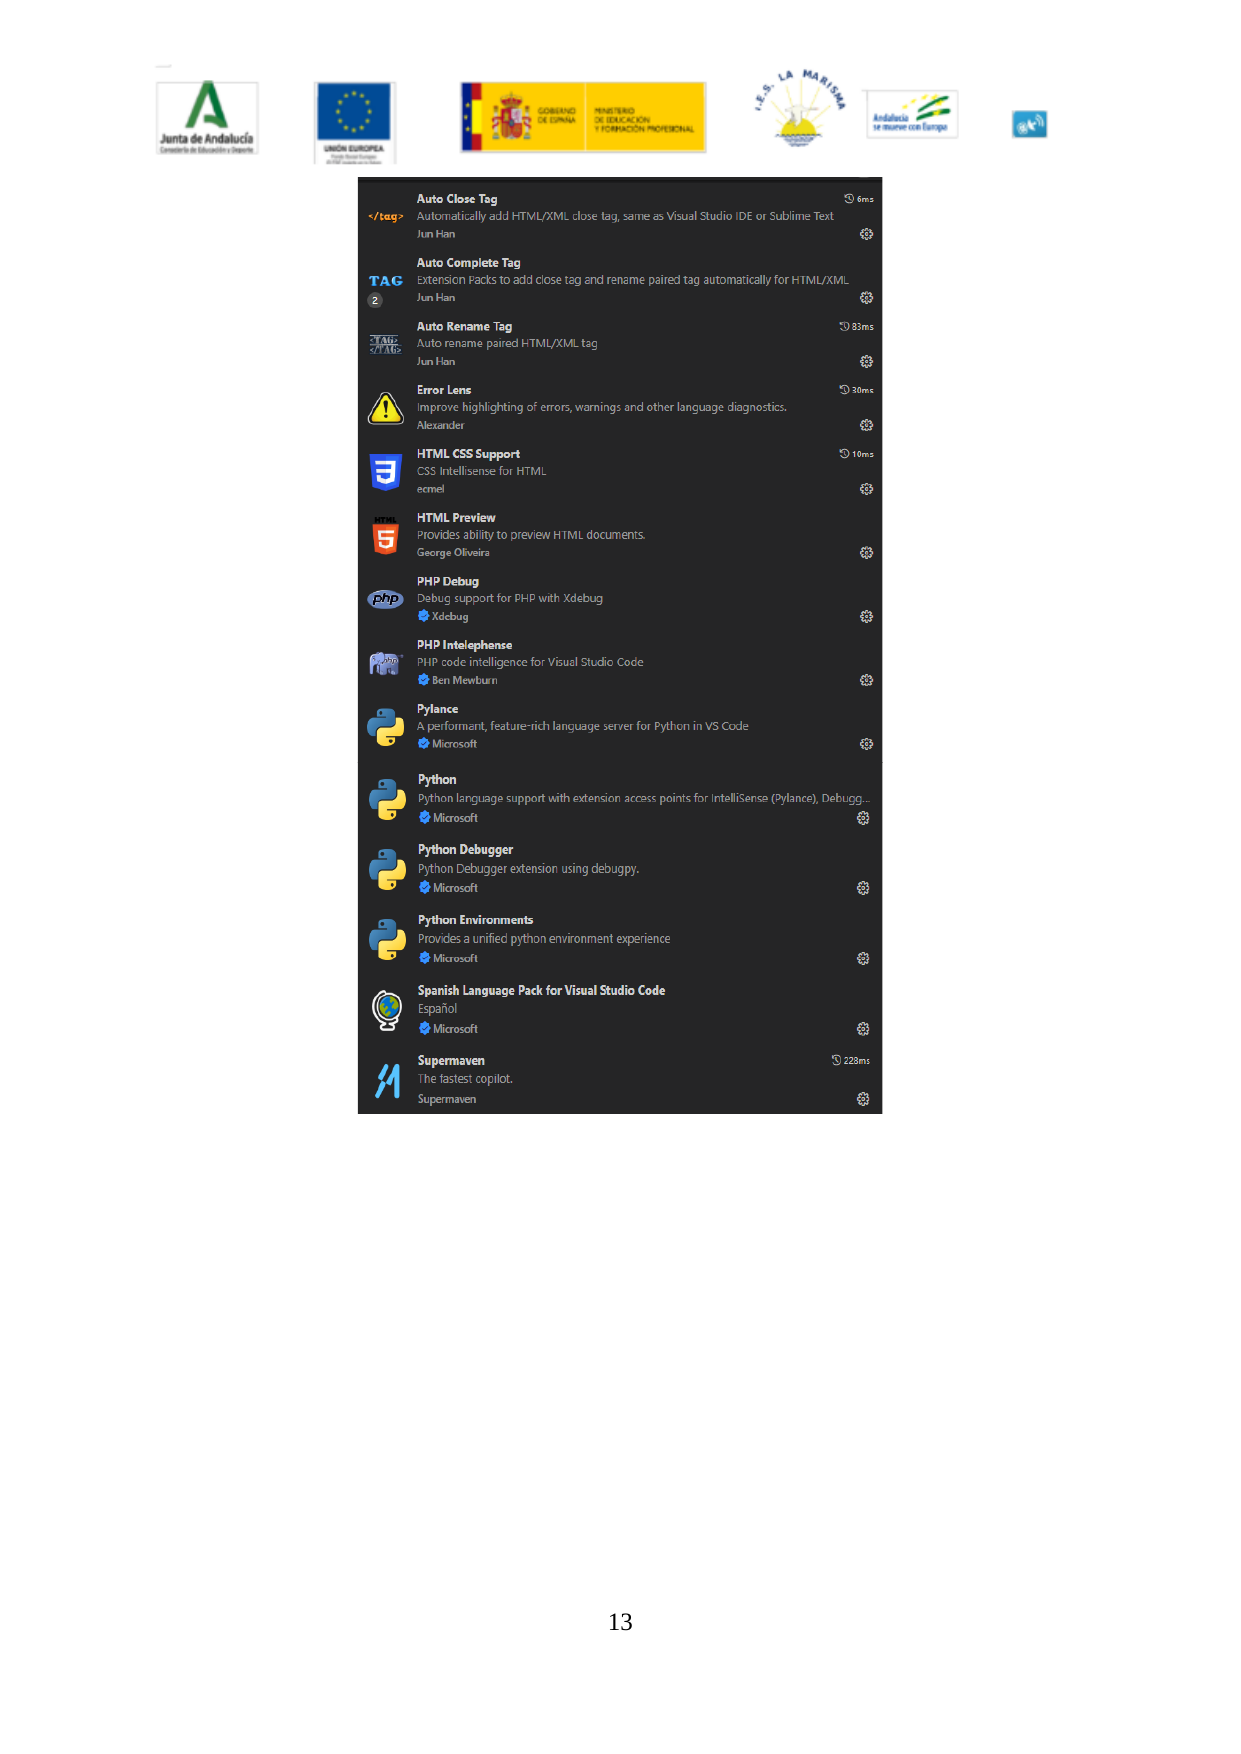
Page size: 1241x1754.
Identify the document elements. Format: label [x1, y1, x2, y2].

picture [357, 177, 883, 1114]
picture [153, 50, 1056, 166]
